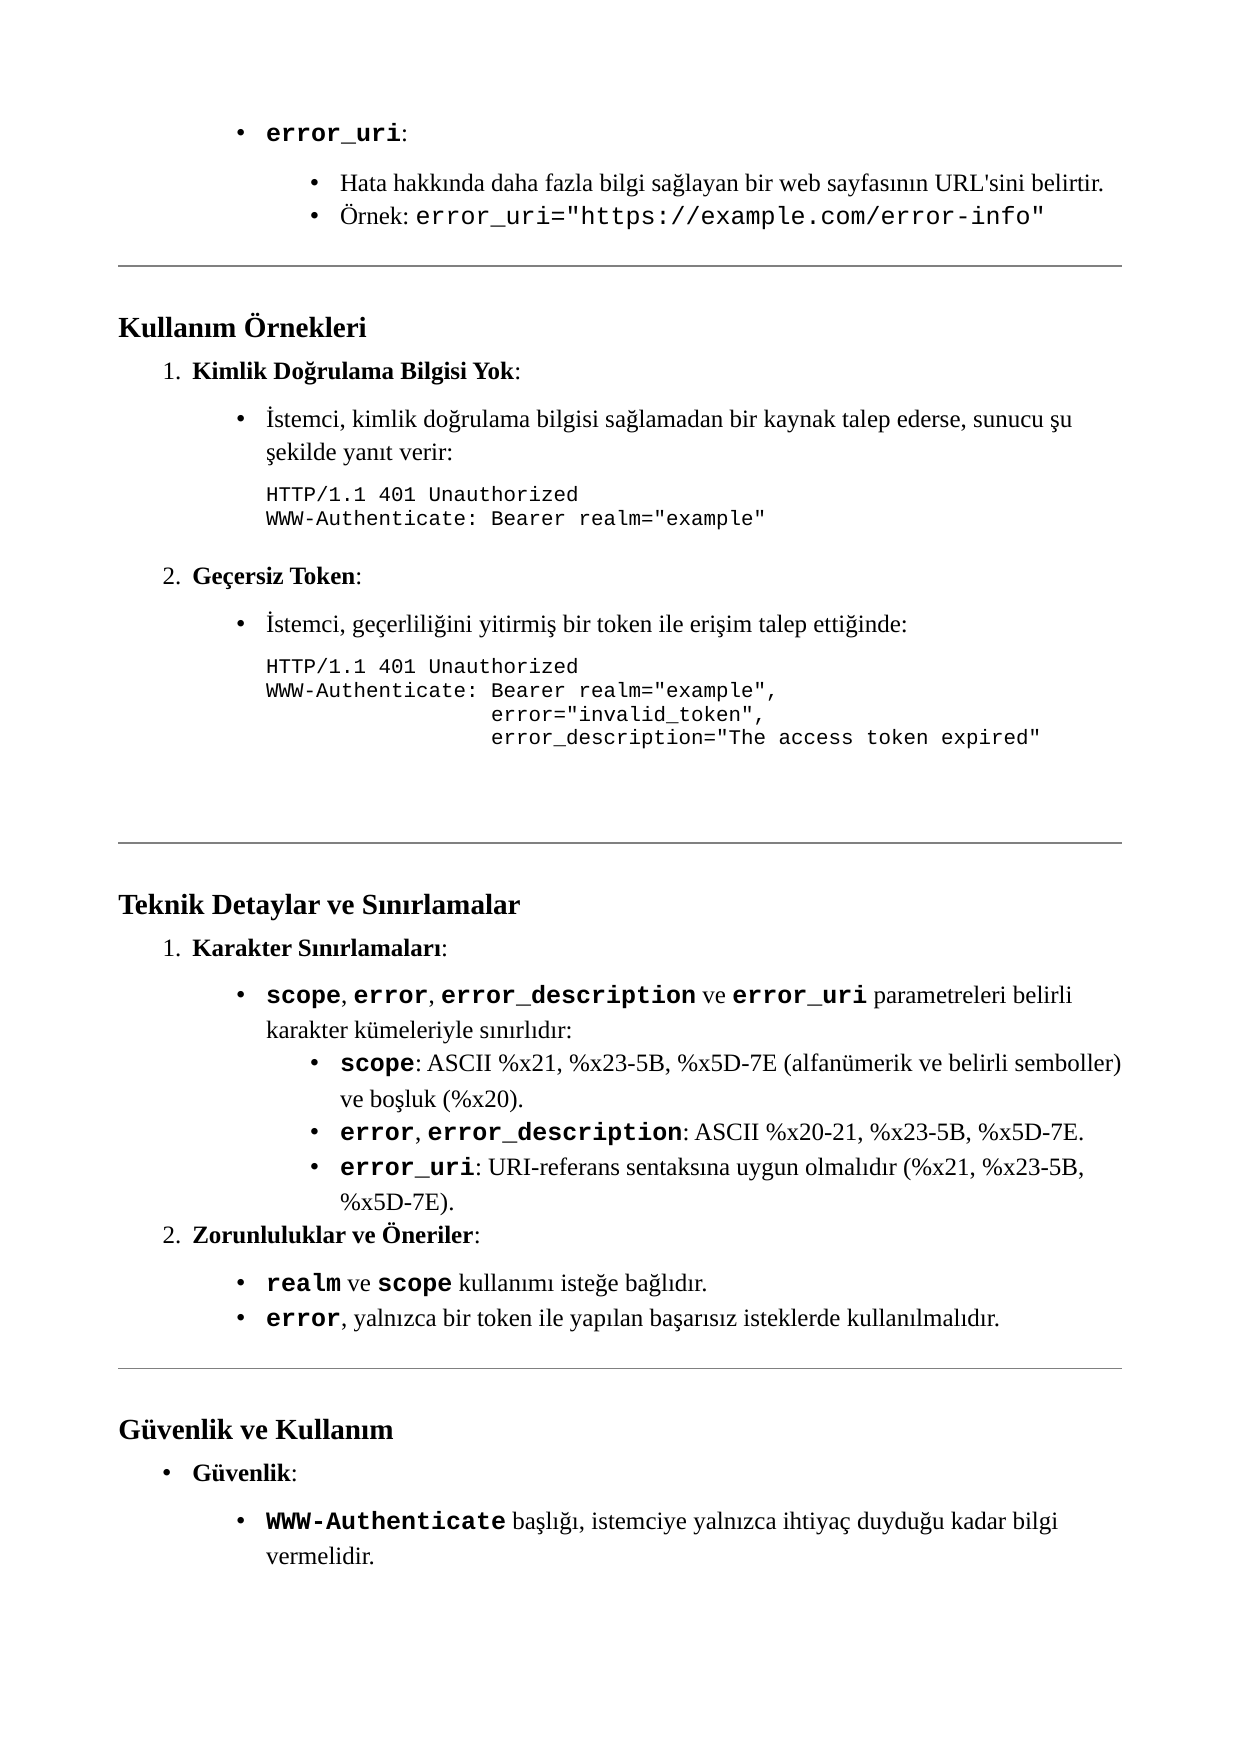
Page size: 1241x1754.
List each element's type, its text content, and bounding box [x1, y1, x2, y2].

list Örnek: error_uri="https://example.com/error-info" [310, 201, 1122, 232]
list HTTP/1.1 401 Unauthorized [236, 656, 1122, 680]
list error, yalnızca bir token ile yapılan başarısız isteklerde kullanılmalıdır. [236, 1303, 1122, 1334]
list WWW-Authenticate: Bearer realm="example", [236, 680, 1122, 703]
list error_description="The access token expired" [236, 727, 1122, 751]
list Hata hakkında daha fazla bilgi sağlayan bir web sayfasının URL'sini belirtir. [310, 168, 1122, 197]
list HTTP/1.1 401 Unauthorized [236, 484, 1122, 508]
list Zorunluluklar ve Öneriler: [162, 1220, 1122, 1249]
list scope, error, error_description ve error_uri parametreleri belirli karakter kümeleriyle sınırlıdır: [236, 980, 1122, 1044]
list scope: ASCII %x21, %x23-5B, %x5D-7E (alfanümerik ve belirli semboller) ve boşluk (%x20). [310, 1048, 1122, 1112]
subtitle Güvenlik ve Kullanım [118, 1412, 1122, 1446]
list error="invalid_token", [236, 703, 1122, 727]
list Geçersiz Token: [162, 561, 1122, 590]
list Güvenlik: [162, 1458, 1122, 1487]
list İstemci, geçerliliğini yitirmiş bir token ile erişim talep ettiğinde: [236, 609, 1122, 637]
list WWW-Authenticate: Bearer realm="example" [236, 508, 1122, 532]
list Karakter Sınırlamaları: [162, 933, 1122, 962]
list WWW-Authenticate başlığı, istemciye yalnızca ihtiyaç duyduğu kadar bilgi vermelidir. [236, 1506, 1122, 1569]
list error_uri: [236, 118, 1122, 149]
list realm ve scope kullanımı isteğe bağlıdır. [236, 1268, 1122, 1299]
subtitle Teknik Detaylar ve Sınırlamalar [118, 887, 1122, 920]
list error_uri: URI-referans sentaksına uygun olmalıdır (%x21, %x23-5B, %x5D-7E). [310, 1152, 1122, 1216]
subtitle Kullanım Örnekleri [118, 310, 1122, 343]
list error, error_description: ASCII %x20-21, %x23-5B, %x5D-7E. [310, 1117, 1122, 1147]
list Kimlik Doğrulama Bilgisi Yok: [162, 356, 1122, 385]
list İstemci, kimlik doğrulama bilgisi sağlamadan bir kaynak talep ederse, sunucu şu şekilde yanıt verir: [236, 404, 1122, 465]
